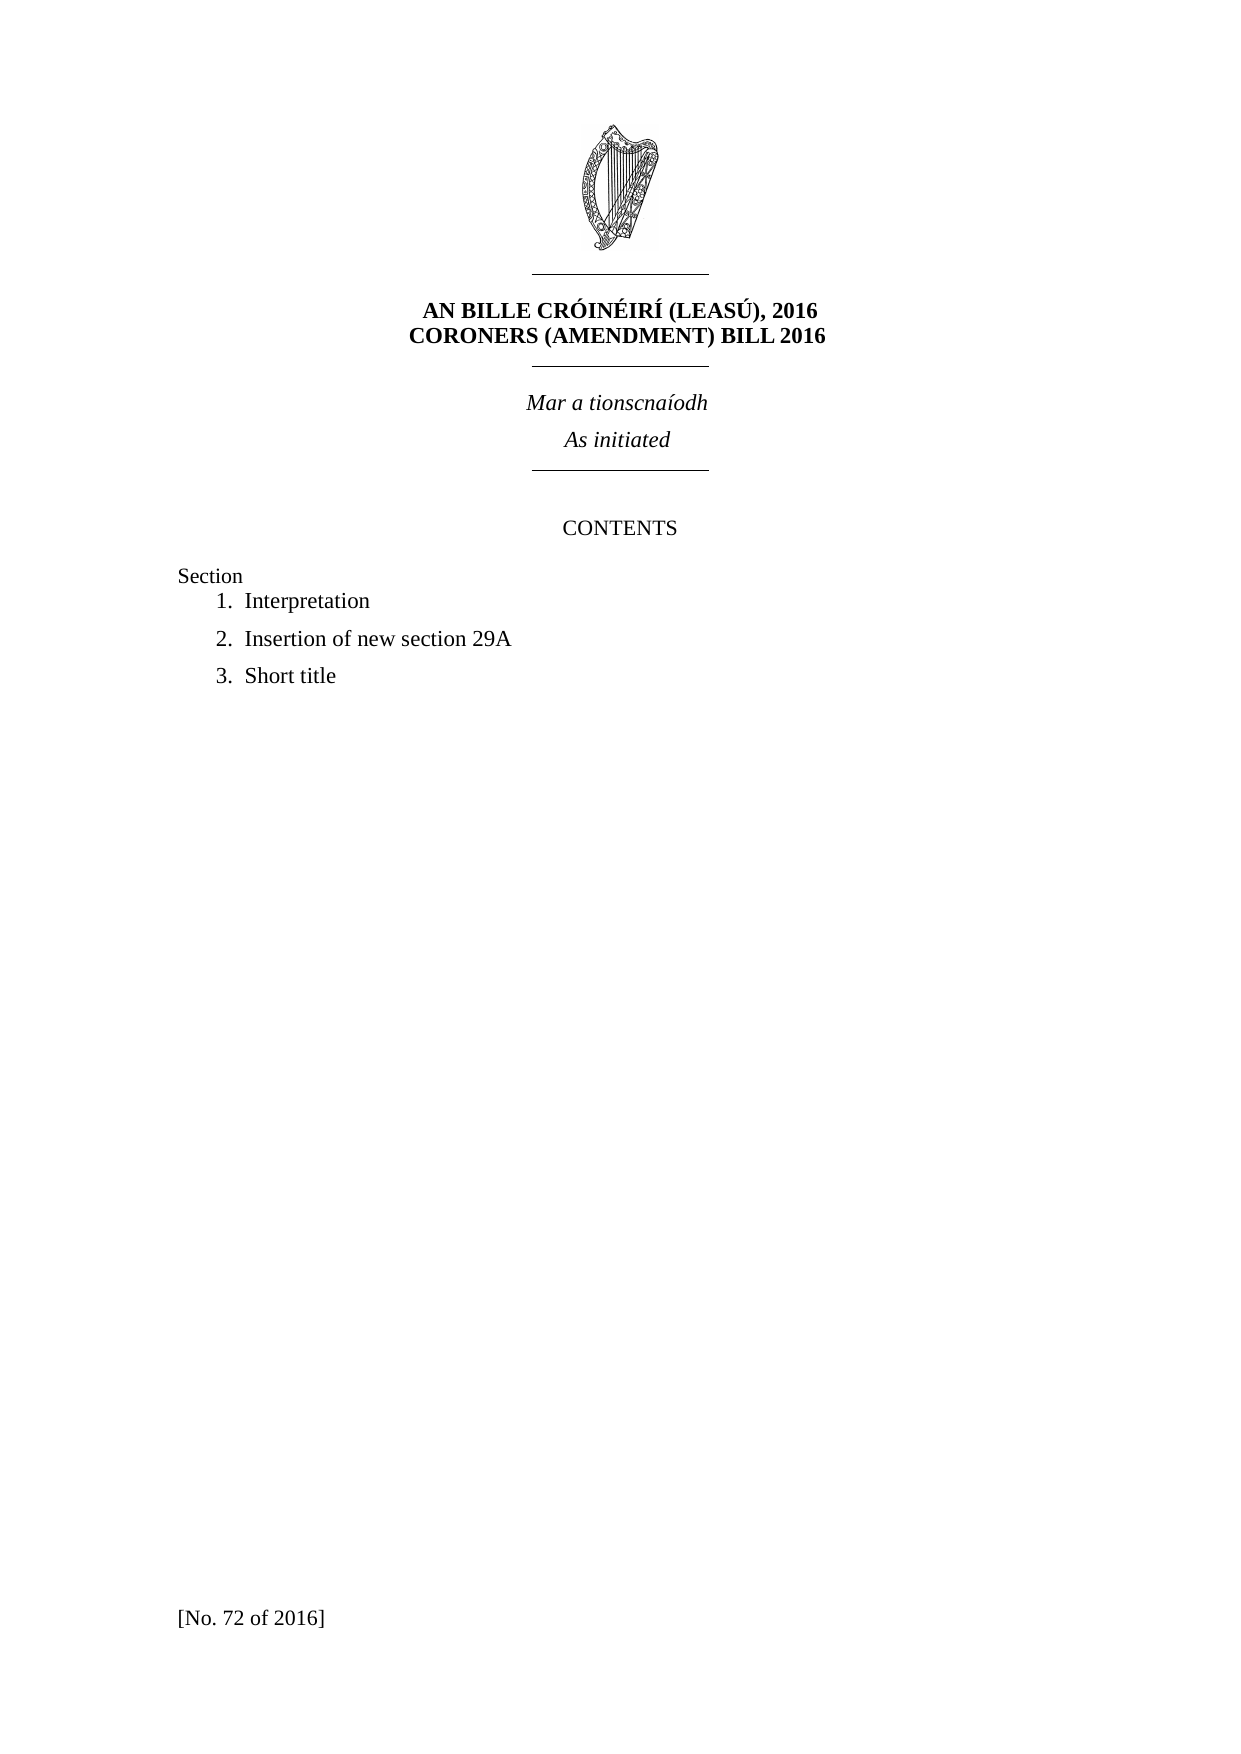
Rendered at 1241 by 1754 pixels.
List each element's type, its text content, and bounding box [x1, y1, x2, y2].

picture [295, 117, 945, 257]
text Section [177, 564, 1063, 588]
text 3. Short title [216, 663, 1063, 688]
text As initiated [177, 427, 1063, 452]
text CONTENTS [177, 516, 1063, 540]
text 2. Insertion of new section 29A [216, 626, 1063, 651]
title AN BILLE CRÓINÉIRÍ (LEASÚ), 2016 [177, 297, 1063, 323]
title Coroners (Amendment) Bill 2016 [177, 323, 1063, 348]
text Mar a tionscnaíodh [177, 389, 1063, 415]
text 1. Interpretation [216, 588, 1063, 614]
